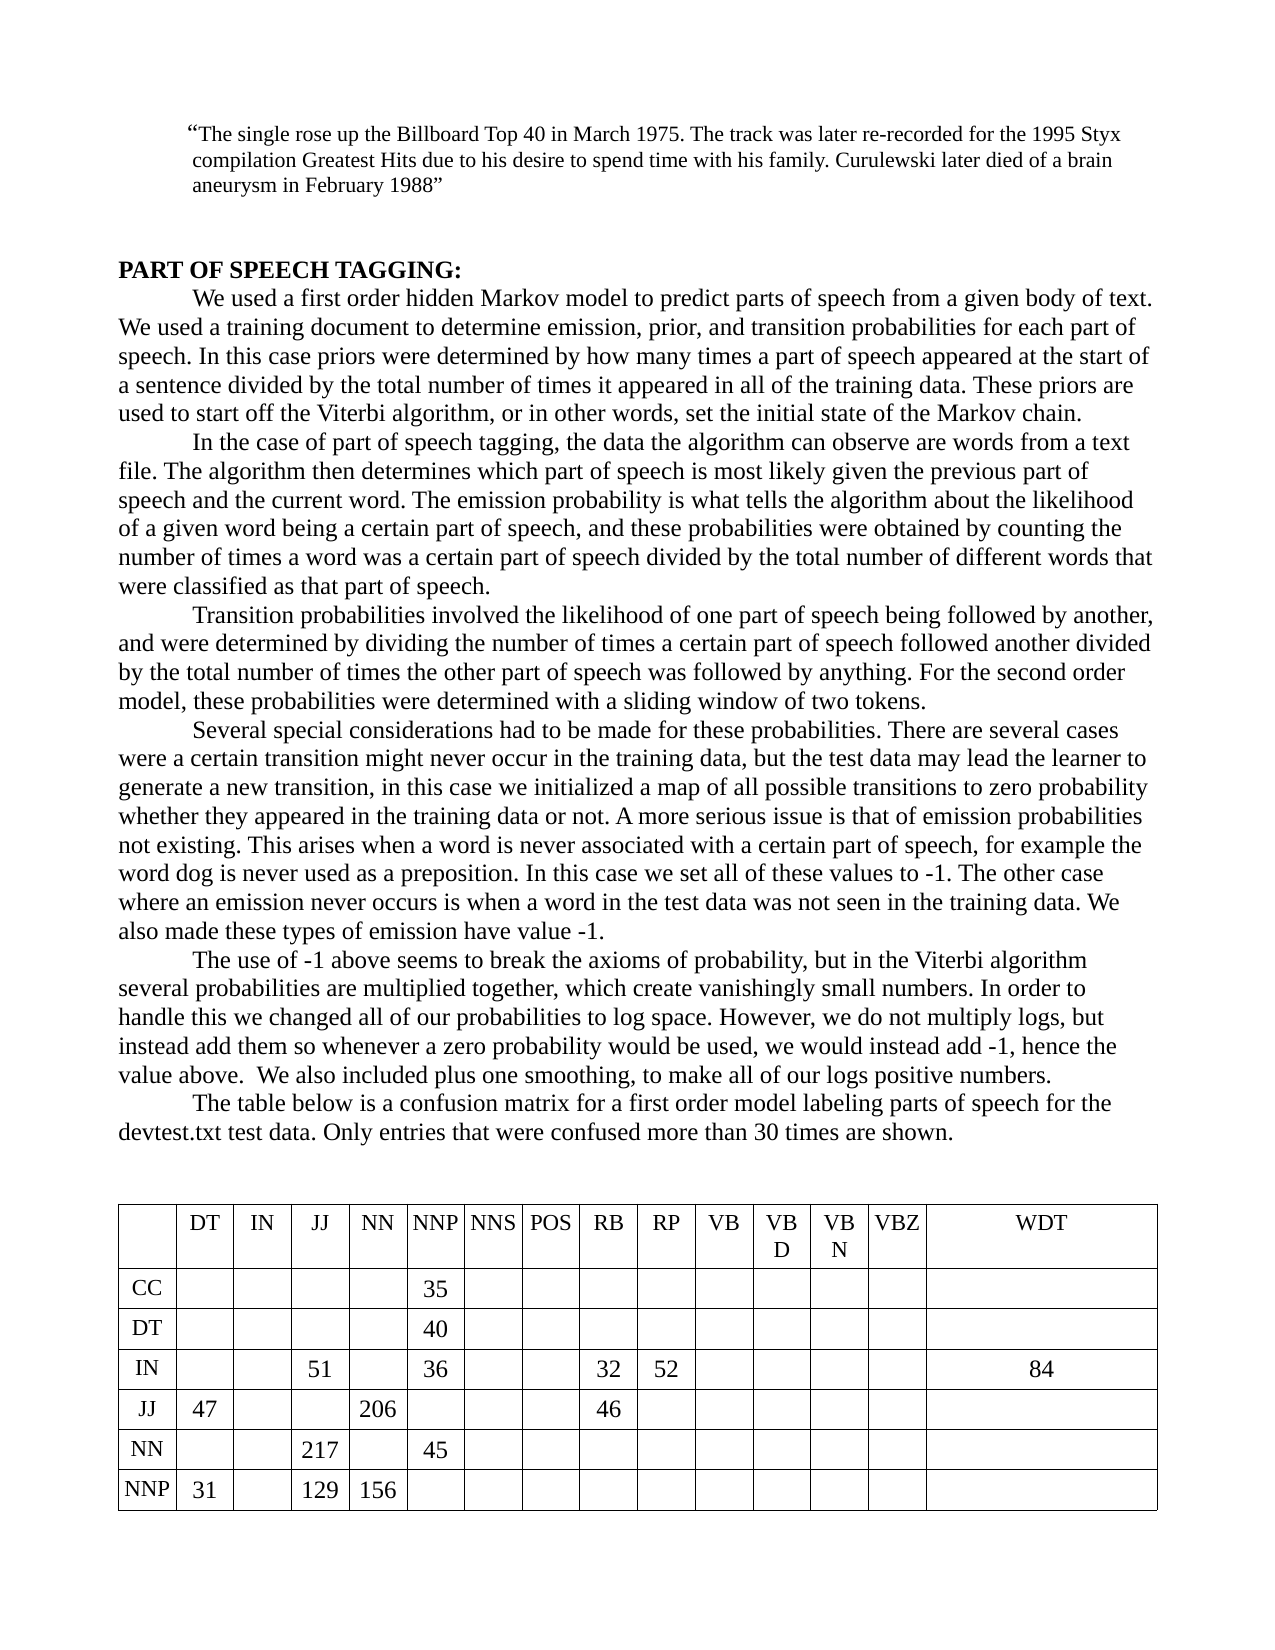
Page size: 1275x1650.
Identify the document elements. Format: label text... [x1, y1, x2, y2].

table_cell 129 [292, 1470, 349, 1510]
table_cell IN [119, 1350, 176, 1389]
table_cell [638, 1309, 695, 1348]
table_cell 217 [292, 1430, 349, 1469]
table_cell [177, 1350, 233, 1389]
table_cell [869, 1390, 926, 1429]
text We used a first order hidden Markov model to predict parts of speech from a given body of text. We used a training document to determine emission, prior, and transition probabilities for each part of speech. In this case priors were determined by how many times a part of speech appeared at the start of a sentence divided by the total number of times it appeared in all of the training data. These priors are used to start off the Viterbi algorithm, or in other words, set the initial state of the Markov chain. [118, 283, 1157, 427]
table_cell 51 [292, 1350, 349, 1389]
table_cell 47 [177, 1390, 233, 1429]
table_cell [696, 1470, 753, 1510]
table_cell [292, 1309, 349, 1348]
table_cell [234, 1269, 291, 1308]
table_cell [696, 1309, 753, 1348]
table_cell [927, 1269, 1157, 1308]
table_cell [292, 1390, 349, 1429]
table_cell [580, 1430, 637, 1469]
table_cell 156 [350, 1470, 407, 1510]
table_cell JJ [119, 1390, 176, 1429]
table_cell [696, 1390, 753, 1429]
table_cell [523, 1470, 579, 1510]
table_cell 31 [177, 1470, 233, 1510]
table_header IN [234, 1205, 291, 1268]
table_cell [869, 1430, 926, 1469]
table_cell [869, 1350, 926, 1389]
table_cell [811, 1269, 868, 1308]
table_cell 84 [927, 1350, 1157, 1389]
table_cell DT [119, 1309, 176, 1348]
table_header RB [580, 1205, 637, 1268]
table_header VBZ [869, 1205, 926, 1268]
table_cell [523, 1390, 579, 1429]
table_cell [696, 1430, 753, 1469]
table_cell [869, 1470, 926, 1510]
table_cell [465, 1470, 522, 1510]
table_cell NNP [119, 1470, 176, 1510]
table_cell [580, 1269, 637, 1308]
table_cell [523, 1309, 579, 1348]
table_cell [465, 1269, 522, 1308]
table_cell 36 [408, 1350, 464, 1389]
table_cell CC [119, 1269, 176, 1308]
text Transition probabilities involved the likelihood of one part of speech being followed by another, and were determined by dividing the number of times a certain part of speech followed another divided by the total number of times the other part of speech was followed by anything. For the second order model, these probabilities were determined with a sliding window of two tokens. [118, 600, 1157, 715]
table_cell [465, 1430, 522, 1469]
table_cell [465, 1390, 522, 1429]
table_cell [234, 1350, 291, 1389]
table_cell [408, 1470, 464, 1510]
text The table below is a confusion matrix for a first order model labeling parts of speech for the devtest.txt test data. Only entries that were confused more than 30 times are shown. [118, 1088, 1157, 1146]
text “The single rose up the Billboard Top 40 in March 1975. The track was later re-recorded for the 1995 Styx compilation Greatest Hits due to his desire to spend time with his family. Curulewski later died of a brain aneurysm in February 1988” [118, 118, 1157, 197]
table_cell [177, 1309, 233, 1348]
table_cell [177, 1269, 233, 1308]
table_cell [927, 1470, 1157, 1510]
table_cell [638, 1269, 695, 1308]
table_header WDT [927, 1205, 1157, 1268]
table_cell [811, 1470, 868, 1510]
table_header NN [350, 1205, 407, 1268]
table_cell [754, 1350, 810, 1389]
table_cell [523, 1269, 579, 1308]
table_cell [580, 1309, 637, 1348]
table_cell [754, 1390, 810, 1429]
table_cell 52 [638, 1350, 695, 1389]
table_cell [350, 1430, 407, 1469]
table_cell [234, 1430, 291, 1469]
table_cell [350, 1350, 407, 1389]
table_cell [638, 1430, 695, 1469]
table_cell [869, 1309, 926, 1348]
table_cell [465, 1350, 522, 1389]
table_cell 32 [580, 1350, 637, 1389]
table_cell [754, 1269, 810, 1308]
table_cell [754, 1470, 810, 1510]
table_cell [811, 1430, 868, 1469]
table_cell [754, 1309, 810, 1348]
table_cell 46 [580, 1390, 637, 1429]
table_cell 45 [408, 1430, 464, 1469]
table_cell [408, 1390, 464, 1429]
table_cell [292, 1269, 349, 1308]
table_cell 40 [408, 1309, 464, 1348]
text PART OF SPEECH TAGGING: [118, 255, 1157, 283]
table_cell [638, 1470, 695, 1510]
table_header POS [523, 1205, 579, 1268]
table_cell [869, 1269, 926, 1308]
table_header DT [177, 1205, 233, 1268]
table_header NNS [465, 1205, 522, 1268]
table_cell [696, 1350, 753, 1389]
table_cell [523, 1430, 579, 1469]
table_cell [696, 1269, 753, 1308]
table_cell [350, 1269, 407, 1308]
table_cell 206 [350, 1390, 407, 1429]
table_cell [811, 1309, 868, 1348]
text Several special considerations had to be made for these probabilities. There are several cases were a certain transition might never occur in the training data, but the test data may lead the learner to generate a new transition, in this case we initialized a map of all possible transitions to zero probability whether they appeared in the training data or not. A more serious issue is that of emission probabilities not existing. This arises when a word is never associated with a certain part of speech, for example the word dog is never used as a preposition. In this case we set all of these values to -1. The other case where an emission never occurs is when a word in the test data was not seen in the training data. We also made these types of emission have value -1. [118, 715, 1157, 945]
table_cell [177, 1430, 233, 1469]
table_header VB [696, 1205, 753, 1268]
table_cell [234, 1470, 291, 1510]
table_cell [465, 1309, 522, 1348]
table_header VBD [754, 1205, 810, 1268]
table_header JJ [292, 1205, 349, 1268]
text In the case of part of speech tagging, the data the algorithm can observe are words from a text file. The algorithm then determines which part of speech is most likely given the previous part of speech and the current word. The emission probability is what tells the algorithm about the likelihood of a given word being a certain part of speech, and these probabilities were obtained by counting the number of times a word was a certain part of speech divided by the total number of different words that were classified as that part of speech. [118, 427, 1157, 600]
table_cell 35 [408, 1269, 464, 1308]
text The use of -1 above seems to break the axioms of probability, but in the Viterbi algorithm [118, 945, 1157, 973]
table_header RP [638, 1205, 695, 1268]
table_cell [580, 1470, 637, 1510]
table_cell [523, 1350, 579, 1389]
table_cell [927, 1309, 1157, 1348]
table_header [119, 1205, 176, 1268]
table_cell [754, 1430, 810, 1469]
table_cell [234, 1309, 291, 1348]
table_header VBN [811, 1205, 868, 1268]
table_cell [927, 1430, 1157, 1469]
table_cell [811, 1390, 868, 1429]
table_cell NN [119, 1430, 176, 1469]
table_cell [350, 1309, 407, 1348]
table_cell [811, 1350, 868, 1389]
table_cell [234, 1390, 291, 1429]
table_cell [927, 1390, 1157, 1429]
text several probabilities are multiplied together, which create vanishingly small numbers. In order to handle this we changed all of our probabilities to log space. However, we do not multiply logs, but instead add them so whenever a zero probability would be used, we would instead add -1, hence the value above. We also included plus one smoothing, to make all of our logs positive numbers. [118, 973, 1157, 1088]
table_header NNP [408, 1205, 464, 1268]
table_cell [638, 1390, 695, 1429]
